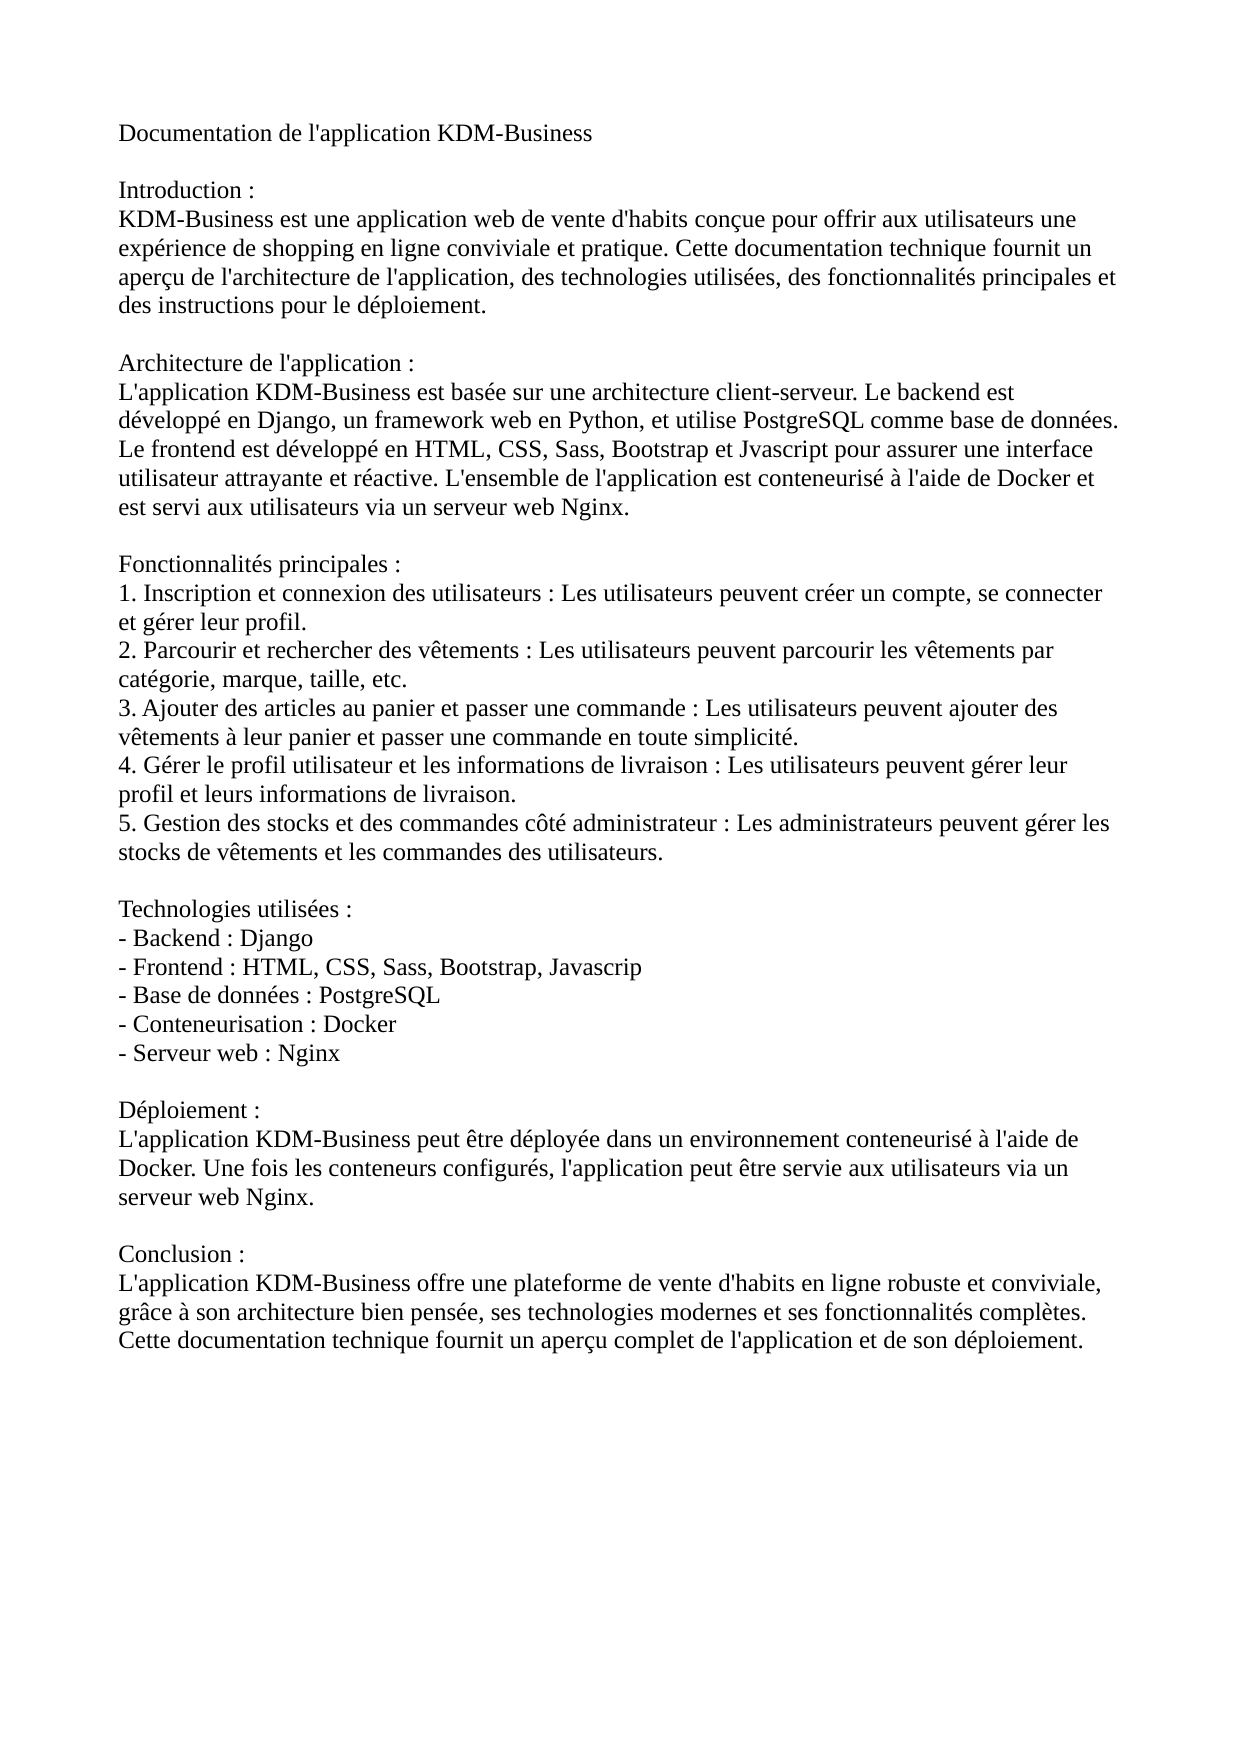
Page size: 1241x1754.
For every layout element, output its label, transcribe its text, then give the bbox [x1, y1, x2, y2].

text Introduction : [118, 176, 1122, 204]
text 3. Ajouter des articles au panier et passer une commande : Les utilisateurs peuvent ajouter des vêtements à leur panier et passer une commande en toute simplicité. [118, 693, 1122, 751]
text Conclusion : [118, 1239, 1122, 1268]
text - Serveur web : Nginx [118, 1038, 1122, 1067]
text - Frontend : HTML, CSS, Sass, Bootstrap, Javascrip [118, 952, 1122, 981]
text 4. Gérer le profil utilisateur et les informations de livraison : Les utilisateurs peuvent gérer leur profil et leurs informations de livraison. [118, 751, 1122, 808]
text - Base de données : PostgreSQL [118, 981, 1122, 1009]
text 1. Inscription et connexion des utilisateurs : Les utilisateurs peuvent créer un compte, se connecter et gérer leur profil. [118, 578, 1122, 636]
text - Backend : Django [118, 923, 1122, 952]
text Documentation de l'application KDM-Business [118, 118, 1122, 147]
text L'application KDM-Business est basée sur une architecture client-serveur. Le backend est développé en Django, un framework web en Python, et utilise PostgreSQL comme base de données. Le frontend est développé en HTML, CSS, Sass, Bootstrap et Jvascript pour assurer une interface utilisateur attrayante et réactive. L'ensemble de l'application est conteneurisé à l'aide de Docker et est servi aux utilisateurs via un serveur web Nginx. [118, 377, 1122, 521]
text 2. Parcourir et rechercher des vêtements : Les utilisateurs peuvent parcourir les vêtements par catégorie, marque, taille, etc. [118, 636, 1122, 693]
text L'application KDM-Business offre une plateforme de vente d'habits en ligne robuste et conviviale, grâce à son architecture bien pensée, ses technologies modernes et ses fonctionnalités complètes. Cette documentation technique fournit un aperçu complet de l'application et de son déploiement. [118, 1268, 1122, 1354]
text - Conteneurisation : Docker [118, 1009, 1122, 1038]
text L'application KDM-Business peut être déployée dans un environnement conteneurisé à l'aide de Docker. Une fois les conteneurs configurés, l'application peut être servie aux utilisateurs via un serveur web Nginx. [118, 1124, 1122, 1211]
text Fonctionnalités principales : [118, 549, 1122, 578]
text Déploiement : [118, 1096, 1122, 1124]
text KDM-Business est une application web de vente d'habits conçue pour offrir aux utilisateurs une expérience de shopping en ligne conviviale et pratique. Cette documentation technique fournit un aperçu de l'architecture de l'application, des technologies utilisées, des fonctionnalités principales et des instructions pour le déploiement. [118, 204, 1122, 319]
text 5. Gestion des stocks et des commandes côté administrateur : Les administrateurs peuvent gérer les stocks de vêtements et les commandes des utilisateurs. [118, 808, 1122, 866]
text Technologies utilisées : [118, 894, 1122, 923]
text Architecture de l'application : [118, 348, 1122, 377]
